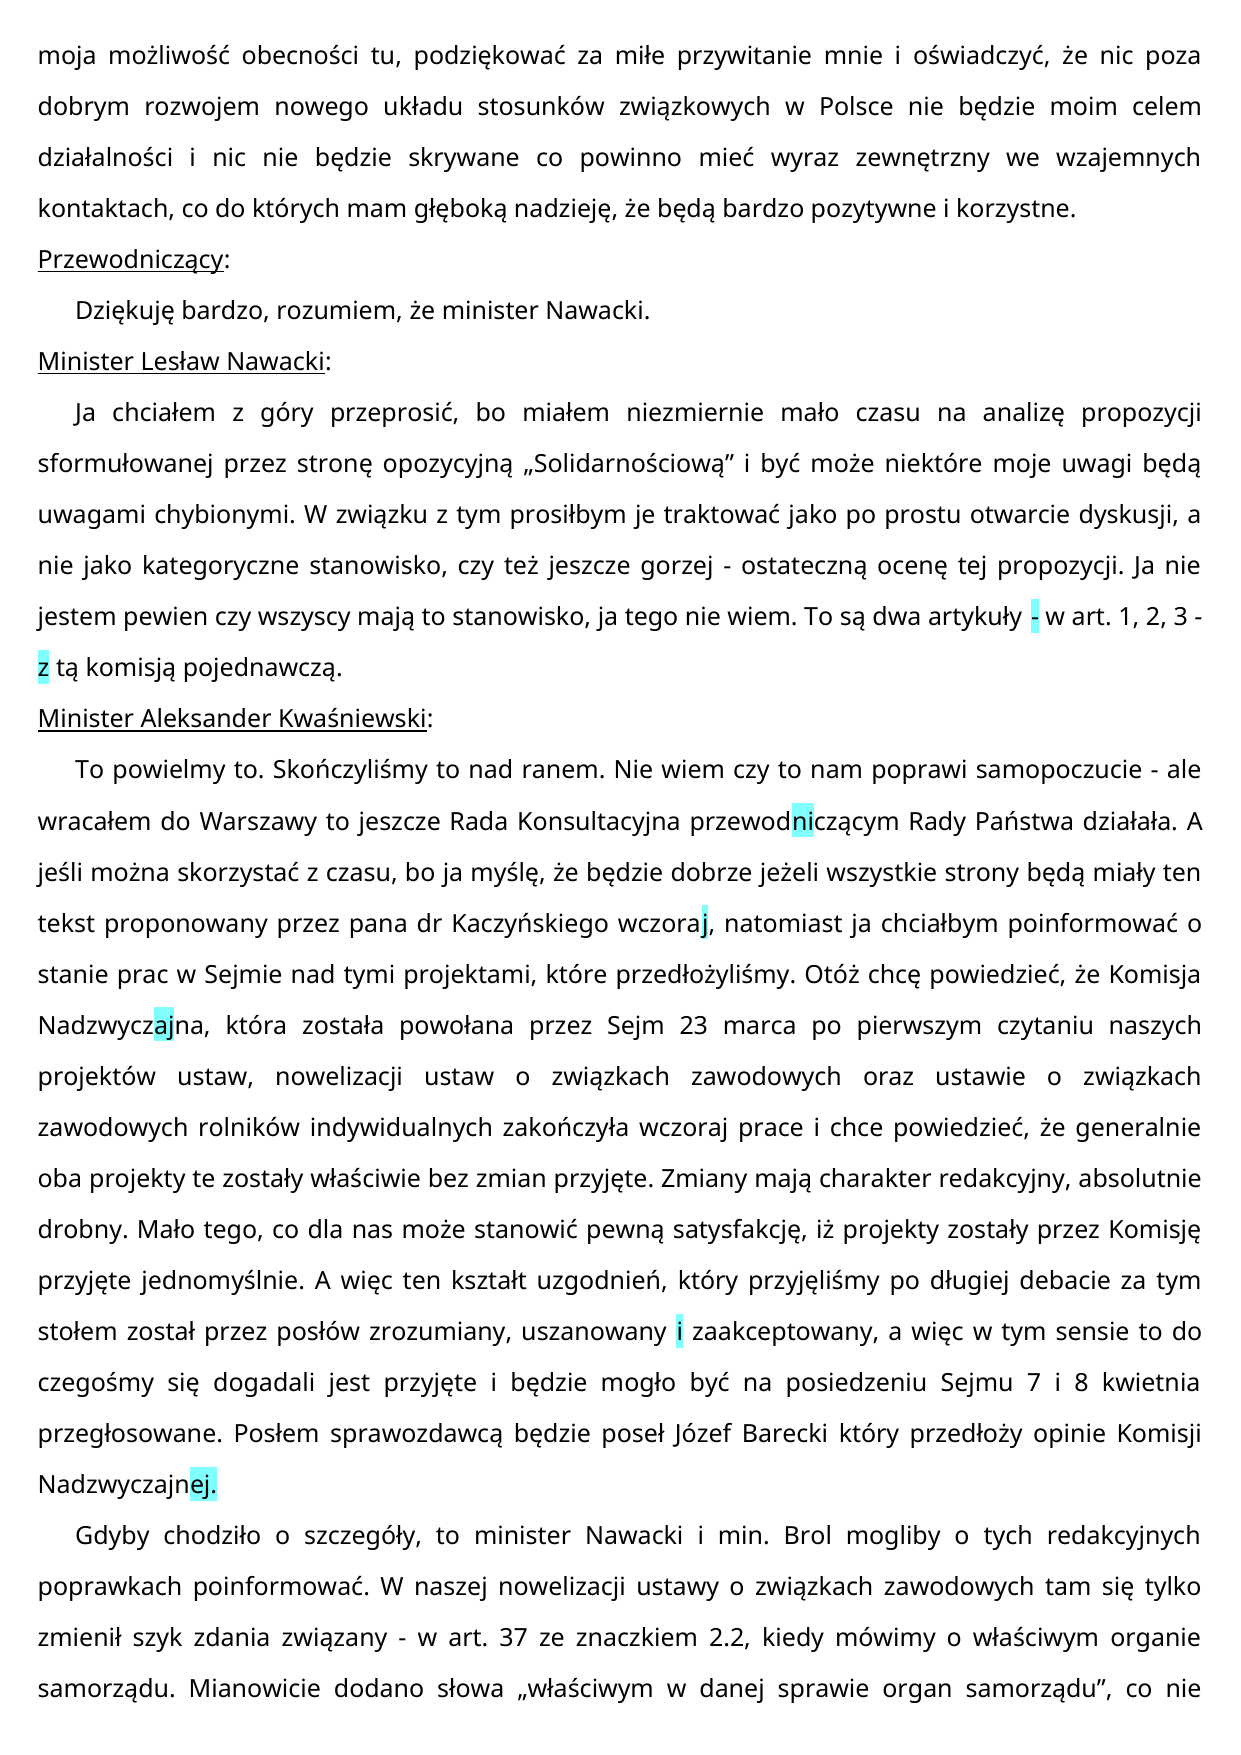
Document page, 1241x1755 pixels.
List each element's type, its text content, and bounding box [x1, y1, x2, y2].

text To powielmy to. Skończyliśmy to nad ranem. Nie wiem czy to nam poprawi samopoczucie - ale wracałem do Warszawy to jeszcze Rada Konsultacyjna przewodniczącym Rady Państwa działała. A jeśli można skorzystać z czasu, bo ja myślę, że będzie dobrze jeżeli wszystkie strony będą miały ten tekst proponowany przez pana dr Kaczyńskiego wczoraj, natomiast ja chciałbym poinformować o stanie prac w Sejmie nad tymi projektami, które przedłożyliśmy. Otóż chcę powiedzieć, że Komisja Nadzwyczajna, która została powołana przez Sejm 23 marca po pierwszym czytaniu naszych projektów ustaw, nowelizacji ustaw o związkach zawodowych oraz ustawie o związkach zawodowych rolników indywidualnych zakończyła wczoraj prace i chce powiedzieć, że generalnie oba projekty te zostały właściwie bez zmian przyjęte. Zmiany mają charakter redakcyjny, absolutnie drobny. Mało tego, co dla nas może stanowić pewną satysfakcję, iż projekty zostały przez Komisję przyjęte jednomyślnie. A więc ten kształt uzgodnień, który przyjęliśmy po długiej debacie za tym stołem został przez posłów zrozumiany, uszanowany i zaakceptowany, a więc w tym sensie to do czegośmy się dogadali jest przyjęte i będzie mogło być na posiedzeniu Sejmu 7 i 8 kwietnia przegłosowane. Posłem sprawozdawcą będzie poseł Józef Barecki który przedłoży opinie Komisji Nadzwyczajnej. [37, 752, 1203, 1501]
text Ja chciałem z góry przeprosić, bo miałem niezmiernie mało czasu na analizę propozycji sformułowanej przez stronę opozycyjną „Solidarnościową” i być może niektóre moje uwagi będą uwagami chybionymi. W związku z tym prosiłbym je traktować jako po prostu otwarcie dyskusji, a nie jako kategoryczne stanowisko, czy też jeszcze gorzej - ostateczną ocenę tej propozycji. Ja nie jestem pewien czy wszyscy mają to stanowisko, ja tego nie wiem. To są dwa artykuły - w art. 1, 2, 3 - z tą komisją pojednawczą. [37, 395, 1203, 684]
text moja możliwość obecności tu, podziękować za miłe przywitanie mnie i oświadczyć, że nic poza dobrym rozwojem nowego układu stosunków związkowych w Polsce nie będzie moim celem działalności i nic nie będzie skrywane co powinno mieć wyraz zewnętrzny we wzajemnych kontaktach, co do których mam głęboką nadzieję, że będą bardzo pozytywne i korzystne. [37, 37, 1203, 225]
text Minister Lesław Nawacki: [37, 344, 1203, 378]
text Minister Aleksander Kwaśniewski: [37, 701, 1203, 735]
text Przewodniczący: [37, 242, 1203, 276]
text Gdyby chodziło o szczegóły, to minister Nawacki i min. Brol mogliby o tych redakcyjnych poprawkach poinformować. W naszej nowelizacji ustawy o związkach zawodowych tam się tylko zmienił szyk zdania związany - w art. 37 ze znaczkiem 2.2, kiedy mówimy o właściwym organie samorządu. Mianowicie dodano słowa „właściwym w danej sprawie organ samorządu”, co nie [37, 1518, 1203, 1705]
text Dziękuję bardzo, rozumiem, że minister Nawacki. [37, 293, 1203, 327]
